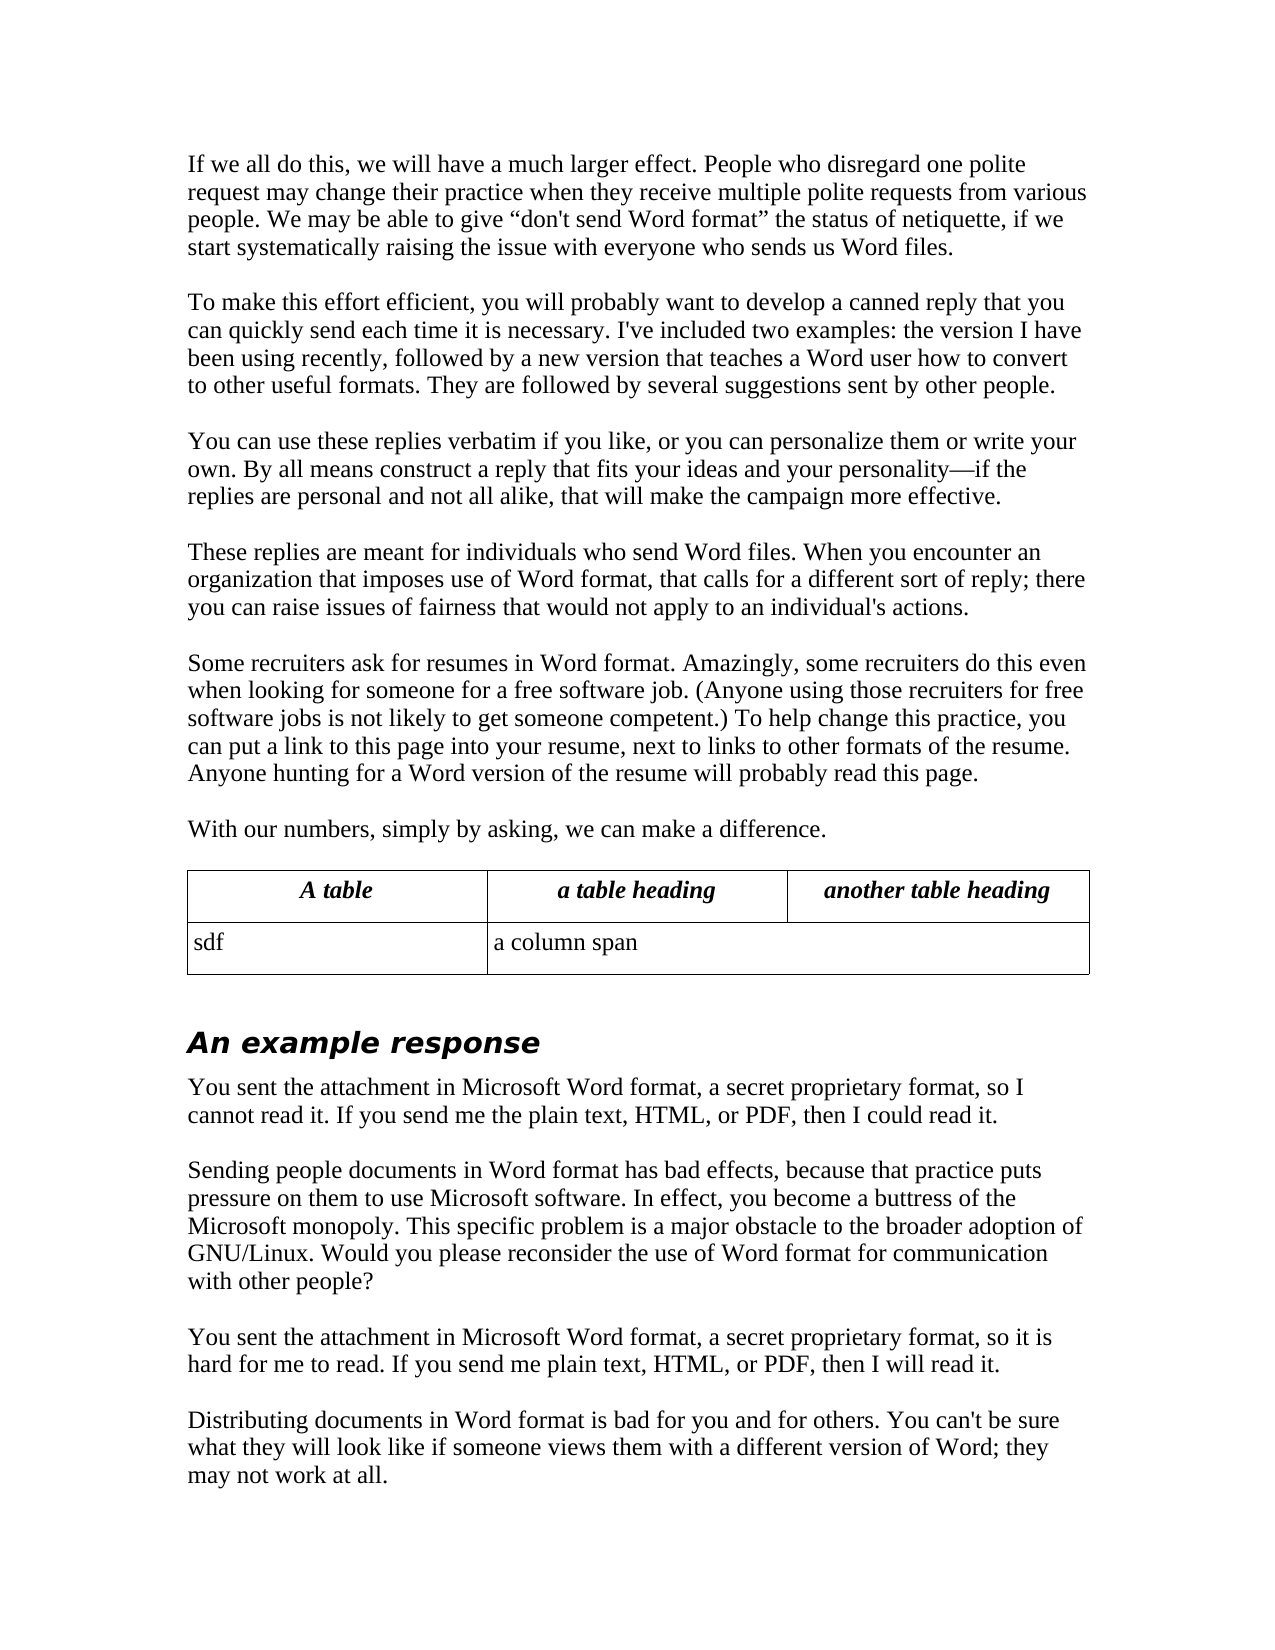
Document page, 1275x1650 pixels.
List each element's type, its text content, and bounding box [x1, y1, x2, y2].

table_header a table heading [488, 871, 787, 922]
text These replies are meant for individuals who send Word files. When you encounter an organization that imposes use of Word format, that calls for a different sort of reply; there you can raise issues of fairness that would not apply to an individual's actions. [187, 538, 1087, 621]
table_cell a column span [488, 923, 1089, 974]
subtitle An example response [187, 1027, 1087, 1061]
text With our numbers, simply by asking, we can make a difference. [187, 815, 1087, 843]
table_cell sdf [188, 923, 487, 974]
text If we all do this, we will have a much larger effect. People who disregard one polite request may change their practice when they receive multiple polite requests from various people. We may be able to give “don't send Word format” the status of netiquette, if we start systematically raising the issue with everyone who sends us Word files. [187, 150, 1087, 261]
text You sent the attachment in Microsoft Word format, a secret proprietary format, so it is hard for me to read. If you send me plain text, HTML, or PDF, then I will read it. [187, 1323, 1087, 1378]
text Sending people documents in Word format has bad effects, because that practice puts pressure on them to use Microsoft software. In effect, you become a buttress of the Microsoft monopoly. This specific problem is a major obstacle to the broader adoption of GNU/Linux. Would you please reconsider the use of Word format for communication with other people? [187, 1156, 1087, 1295]
text Some recruiters ask for resumes in Word format. Amazingly, some recruiters do this even when looking for someone for a free software job. (Anyone using those recruiters for free software jobs is not likely to get someone competent.) To help change this practice, you can put a link to this page into your resume, next to links to other formats of the resume. Anyone hunting for a Word version of the resume will probably read this page. [187, 649, 1087, 787]
text You can use these replies verbatim if you like, or you can personalize them or write your own. By all means construct a reply that fits your ideas and your personality—if the replies are personal and not all alike, that will make the campaign more effective. [187, 427, 1087, 510]
text To make this effort efficient, you will probably want to develop a canned reply that you can quickly send each time it is necessary. I've included two examples: the version I have been using recently, followed by a new version that teaches a Word user how to convert to other useful formats. They are followed by several suggestions sent by other people. [187, 288, 1087, 399]
table_header another table heading [788, 871, 1089, 922]
table_header A table [188, 871, 487, 922]
text You sent the attachment in Microsoft Word format, a secret proprietary format, so I cannot read it. If you send me the plain text, HTML, or PDF, then I could read it. [187, 1073, 1087, 1129]
text Distributing documents in Word format is bad for you and for others. You can't be sure what they will look like if someone views them with a different version of Word; they may not work at all. [187, 1406, 1087, 1489]
